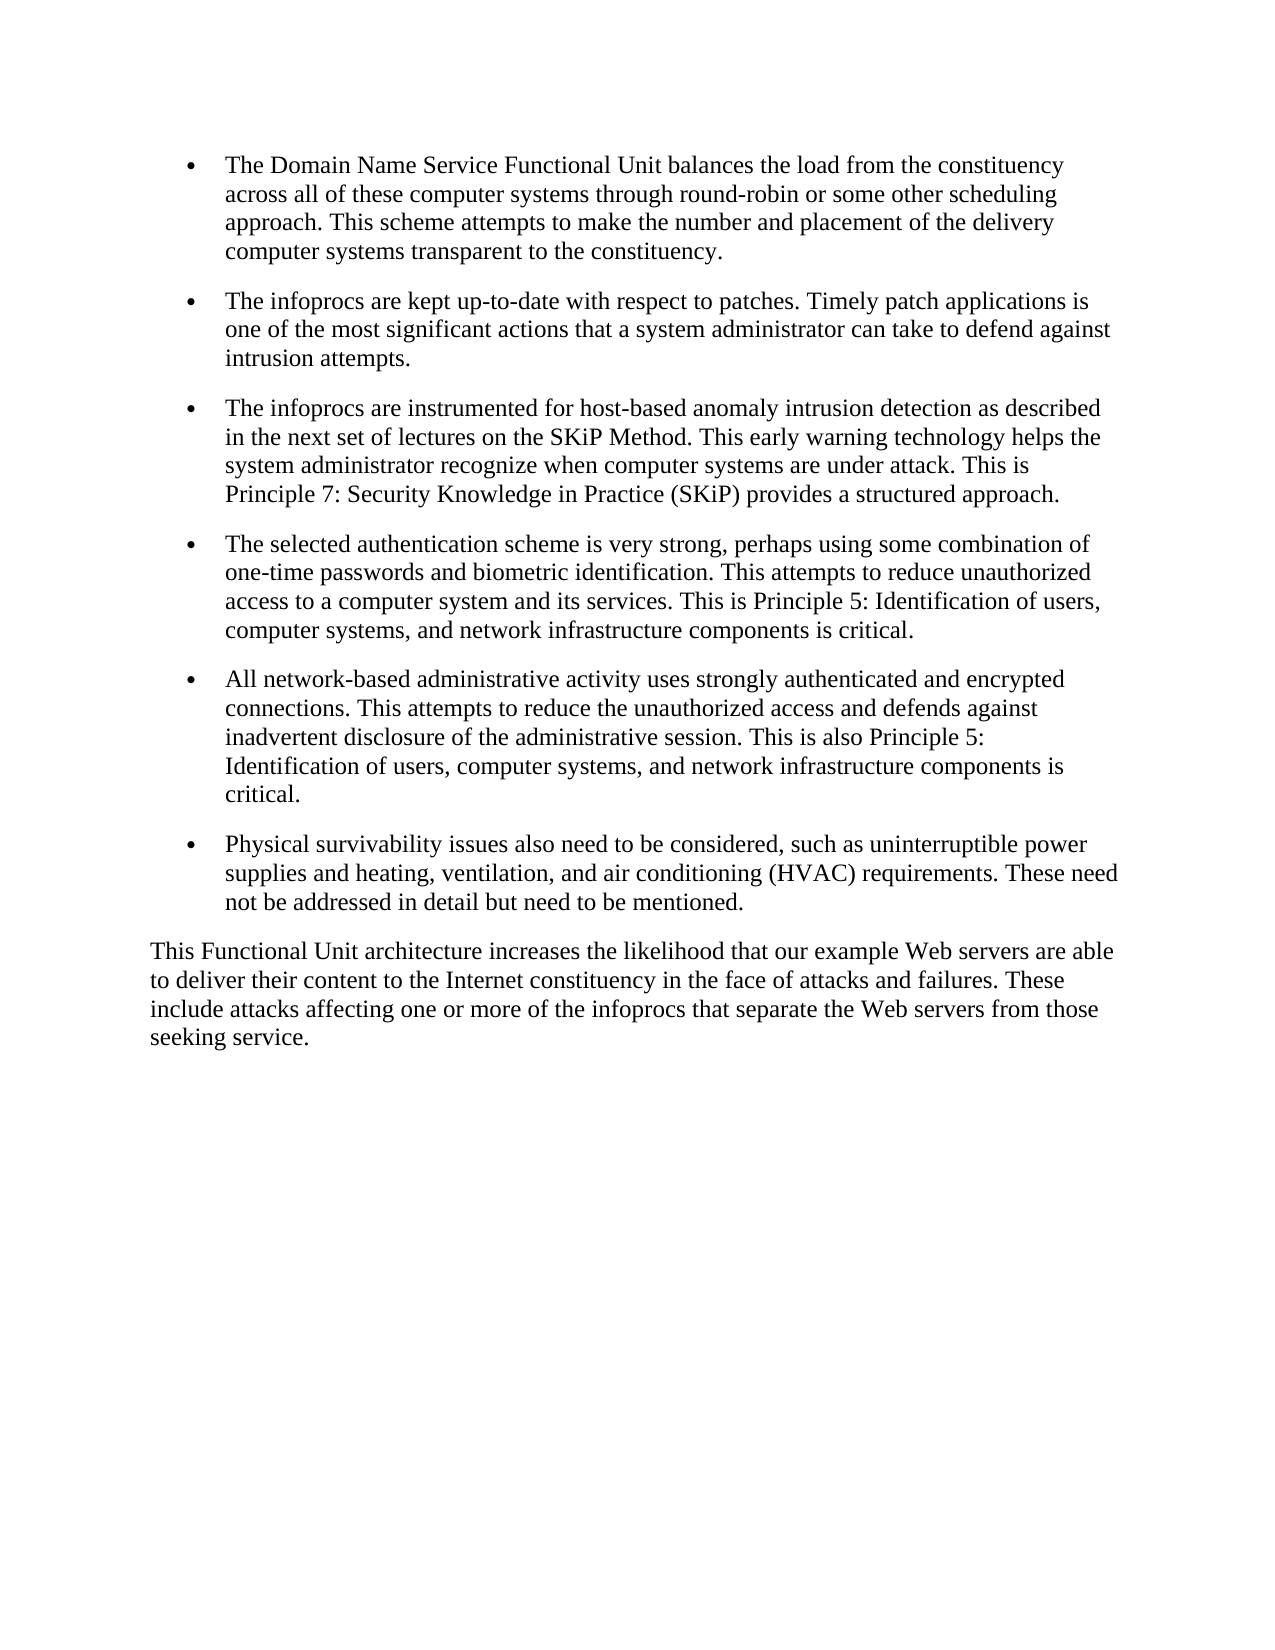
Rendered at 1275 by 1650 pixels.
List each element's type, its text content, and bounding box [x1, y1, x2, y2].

text This Functional Unit architecture increases the likelihood that our example Web servers are able to deliver their content to the Internet constituency in the face of attacks and failures. These include attacks affecting one or more of the infoprocs that separate the Web servers from those seeking service. [150, 936, 1125, 1051]
list The infoprocs are kept up-to-date with respect to patches. Timely patch applications is one of the most significant actions that a system administrator can take to defend against intrusion attempts. [187, 286, 1125, 372]
list All network-based administrative activity uses strongly authenticated and encrypted connections. This attempts to reduce the unauthorized access and defends against inadvertent disclosure of the administrative session. This is also Principle 5: Identification of users, computer systems, and network infrastructure components is critical. [187, 664, 1125, 808]
list The infoprocs are instrumented for host-based anomaly intrusion detection as described in the next set of lectures on the SKiP Method. This early warning technology helps the system administrator recognize when computer systems are under attack. This is Principle 7: Security Knowledge in Practice (SKiP) provides a structured approach. [187, 393, 1125, 508]
list Physical survivability issues also need to be considered, such as uninterruptible power supplies and heating, ventilation, and air conditioning (HVAC) requirements. These need not be addressed in detail but need to be mentioned. [187, 829, 1125, 915]
list The Domain Name Service Functional Unit balances the load from the constituency across all of these computer systems through round-robin or some other scheduling approach. This scheme attempts to make the number and placement of the delivery computer systems transparent to the constituency. [187, 150, 1125, 265]
list The selected authentication scheme is very strong, perhaps using some combination of one-time passwords and biometric identification. This attempts to reduce unauthorized access to a computer system and its services. This is Principle 5: Identification of users, computer systems, and network infrastructure components is critical. [187, 529, 1125, 644]
